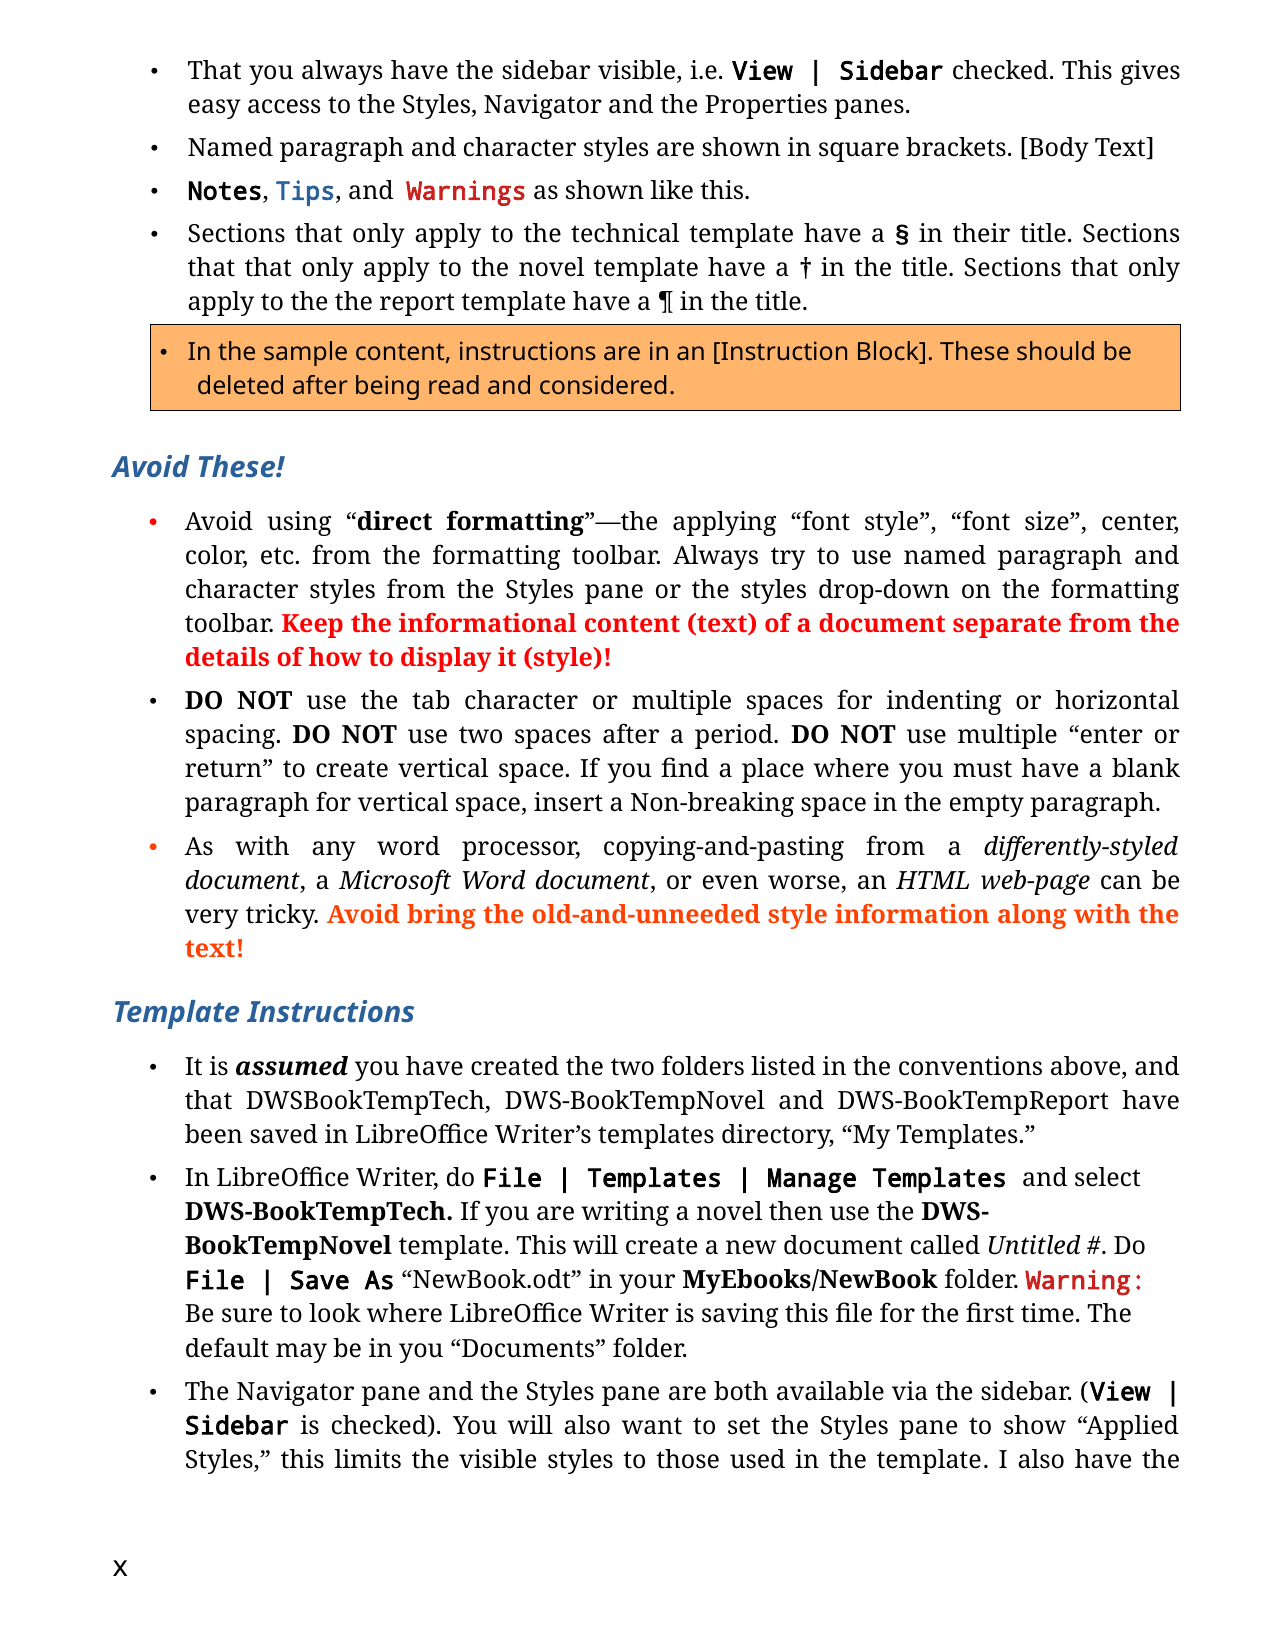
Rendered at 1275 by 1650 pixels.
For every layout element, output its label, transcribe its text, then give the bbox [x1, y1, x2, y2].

list The Navigator pane and the Styles pane are both available via the sidebar. (View | Sidebar is checked). You will also want to set the Styles pane to show “Applied Styles,” this limits the visible styles to those used in the template. I also have the [148, 1373, 1181, 1476]
list Avoid using “direct formatting”—the applying “font style”, “font size”, center, color, etc. from the formatting toolbar. Always try to use named paragraph and character styles from the Styles pane or the styles drop-down on the formatting toolbar. Keep the informational content (text) of a document separate from the details of how to display it (style)! [148, 503, 1181, 674]
list DO NOT use the tab character or multiple spaces for indenting or horizontal spacing. DO NOT use two spaces after a period. DO NOT use multiple “enter or return” to create vertical space. If you find a place where you must have a blank paragraph for vertical space, insert a Non-breaking space in the empty paragraph. [148, 683, 1181, 819]
list Named paragraph and character styles are shown in square brackets. [Body Text] [150, 130, 1181, 164]
list That you always have the sidebar visible, i.e. View | Sidebar checked. This gives easy access to the Styles, Navigator and the Properties panes. [150, 52, 1181, 121]
list Sections that only apply to the technical template have a § in their title. Sections that that only apply to the novel template have a † in the title. Sections that only apply to the the report template have a ¶ in the title. [150, 216, 1181, 318]
list In the sample content, instructions are in an [Instruction Block]. These should be deleted after being read and considered. [151, 325, 1180, 410]
list As with any word processor, copying-and-pasting from a differently-styled document, a Microsoft Word document, or even worse, an HTML web-page can be very tricky. Avoid bring the old-and-unneeded style information along with the text! [148, 828, 1181, 964]
subtitle Avoid These! [112, 446, 1181, 486]
subtitle Template Instructions [112, 991, 1181, 1031]
list It is assumed you have created the two folders listed in the conventions above, and that DWSBookTempTech, DWS-BookTempNovel and DWS-BookTempReport have been saved in LibreOffice Writer’s templates directory, “My Templates.” [148, 1049, 1181, 1151]
list Notes, Tips, and Warnings as shown like this. [150, 173, 1181, 207]
list In LibreOffice Writer, do File | Templates | Manage Templates and select DWS-BookTempTech. If you are writing a novel then use the DWS-BookTempNovel template. This will create a new document called Untitled #. Do File | Save As “NewBook.odt” in your MyEbooks/NewBook folder. Warning: Be sure to look where LibreOffice Writer is saving this file for the first time. The default may be in you “Documents” folder. [148, 1160, 1181, 1364]
